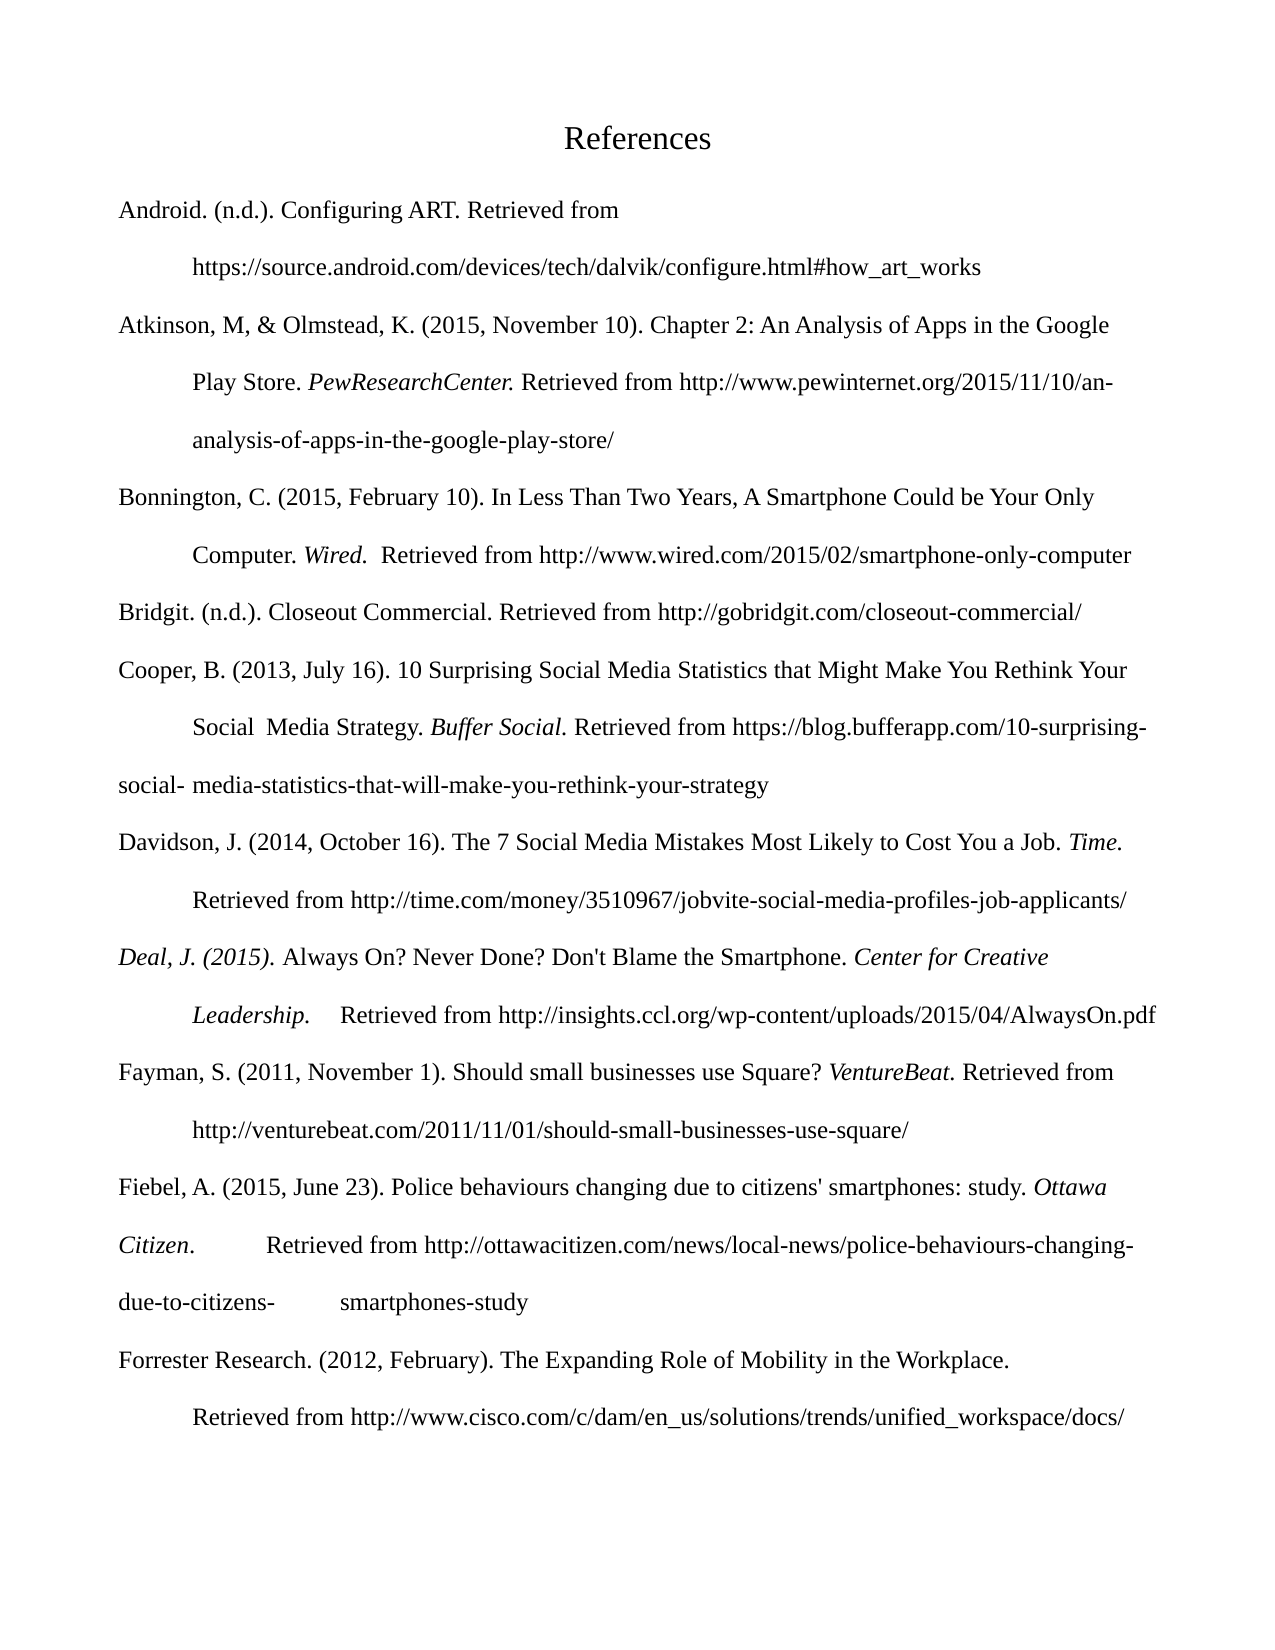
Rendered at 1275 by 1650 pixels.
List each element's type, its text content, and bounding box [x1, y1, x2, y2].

text References [118, 118, 1157, 156]
text Davidson, J. (2014, October 16). The 7 Social Media Mistakes Most Likely to Cost You a Job. Time. Retrieved from http://time.com/money/3510967/jobvite-social-media-profiles-job-applicants/ [118, 827, 1157, 913]
text Fiebel, A. (2015, June 23). Police behaviours changing due to citizens' smartphones: study. Ottawa Citizen. Retrieved from http://ottawacitizen.com/news/local-news/police-behaviours-changing-due-to-citizens- smartphones-study [118, 1172, 1157, 1316]
text Bonnington, C. (2015, February 10). In Less Than Two Years, A Smartphone Could be Your Only Computer. Wired. Retrieved from http://www.wired.com/2015/02/smartphone-only-computer [118, 482, 1157, 568]
text Forrester Research. (2012, February). The Expanding Role of Mobility in the Workplace. Retrieved from http://www.cisco.com/c/dam/en_us/solutions/trends/unified_workspace/docs/ [118, 1345, 1157, 1431]
text Android. (n.d.). Configuring ART. Retrieved from https://source.android.com/devices/tech/dalvik/configure.html#how_art_works [118, 195, 1157, 281]
text Fayman, S. (2011, November 1). Should small businesses use Square? VentureBeat. Retrieved from http://venturebeat.com/2011/11/01/should-small-businesses-use-square/ [118, 1057, 1157, 1143]
text Bridgit. (n.d.). Closeout Commercial. Retrieved from http://gobridgit.com/closeout-commercial/ [118, 597, 1157, 626]
text Deal, J. (2015). Always On? Never Done? Don't Blame the Smartphone. Center for Creative Leadership. Retrieved from http://insights.ccl.org/wp-content/uploads/2015/04/AlwaysOn.pdf [118, 942, 1157, 1028]
text Cooper, B. (2013, July 16). 10 Surprising Social Media Statistics that Might Make You Rethink Your Social Media Strategy. Buffer Social. Retrieved from https://blog.bufferapp.com/10-surprising-social- media-statistics-that-will-make-you-rethink-your-strategy [118, 655, 1157, 798]
text Atkinson, M, & Olmstead, K. (2015, November 10). Chapter 2: An Analysis of Apps in the Google Play Store. PewResearchCenter. Retrieved from http://www.pewinternet.org/2015/11/10/an- analysis-of-apps-in-the-google-play-store/ [118, 310, 1157, 453]
